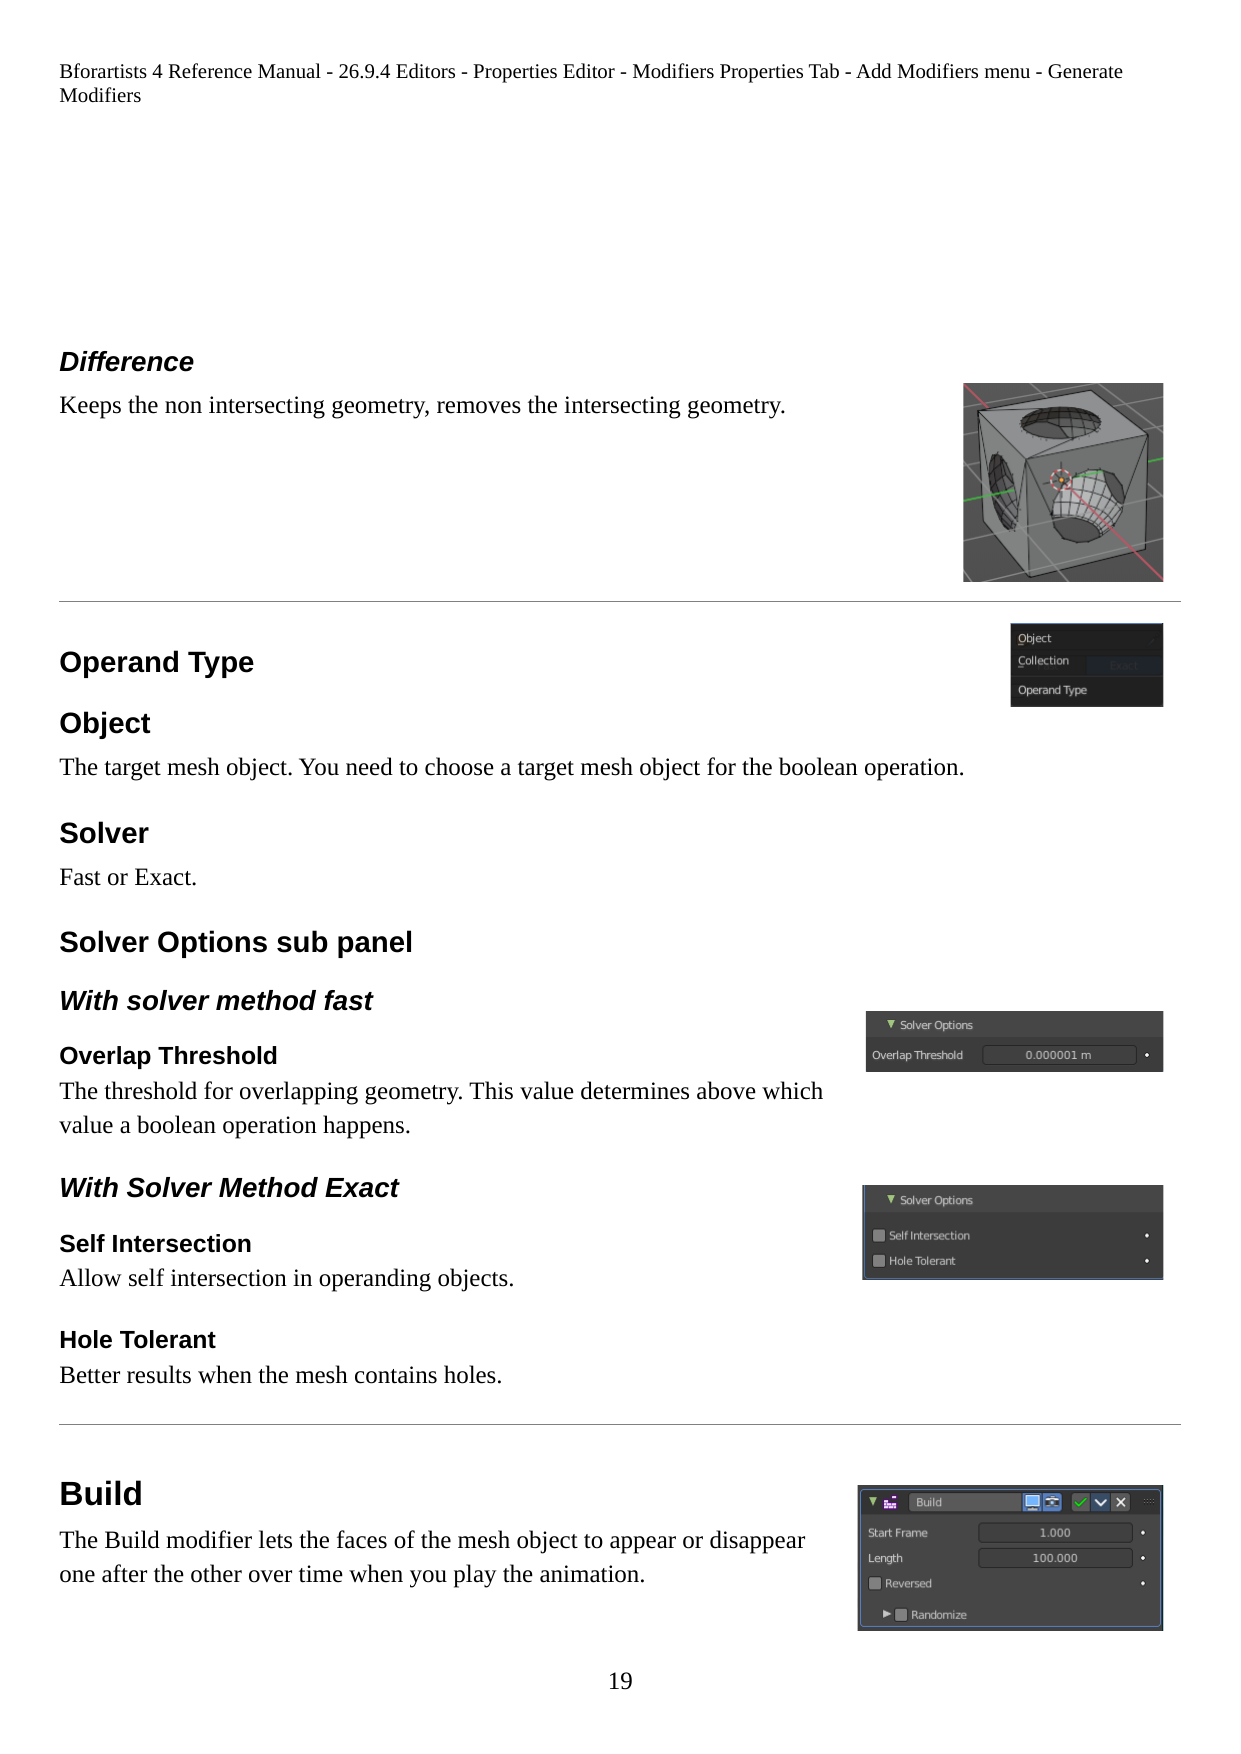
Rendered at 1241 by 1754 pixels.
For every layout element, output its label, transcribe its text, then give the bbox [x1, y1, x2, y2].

subtitle Hole Tolerant [59, 1325, 1181, 1354]
picture [865, 1011, 1164, 1072]
subtitle Object [59, 706, 1181, 739]
subtitle With Solver Method Exact [59, 1172, 1181, 1204]
subtitle With solver method fast [59, 984, 1181, 1016]
picture [963, 383, 1164, 582]
picture [1010, 623, 1164, 707]
text Fast or Exact. [59, 862, 1181, 891]
subtitle Operand Type [59, 645, 1010, 678]
text The Build modifier lets the faces of the mesh object to appear or disappear one after the other over time when you play the animation. [59, 1525, 857, 1588]
subtitle Solver [59, 816, 1181, 849]
text Allow self intersection in operanding objects. [59, 1263, 1181, 1292]
subtitle Solver Options sub panel [59, 925, 1181, 959]
subtitle [1164, 1041, 1181, 1069]
subtitle Overlap Threshold [59, 1041, 865, 1069]
subtitle Build [59, 1474, 1181, 1513]
picture [857, 1485, 1164, 1631]
text Keeps the non intersecting geometry, removes the intersecting geometry. [59, 390, 963, 418]
text The threshold for overlapping geometry. This value determines above which value a boolean operation happens. [59, 1076, 1181, 1139]
subtitle Self Intersection [59, 1229, 862, 1257]
picture [862, 1185, 1164, 1280]
subtitle [1164, 1229, 1181, 1257]
subtitle Difference [59, 345, 1181, 377]
text Better results when the mesh contains holes. [59, 1360, 1181, 1389]
subtitle [1164, 645, 1181, 678]
text The target mesh object. You need to choose a target mesh object for the boolean operation. [59, 752, 1181, 781]
